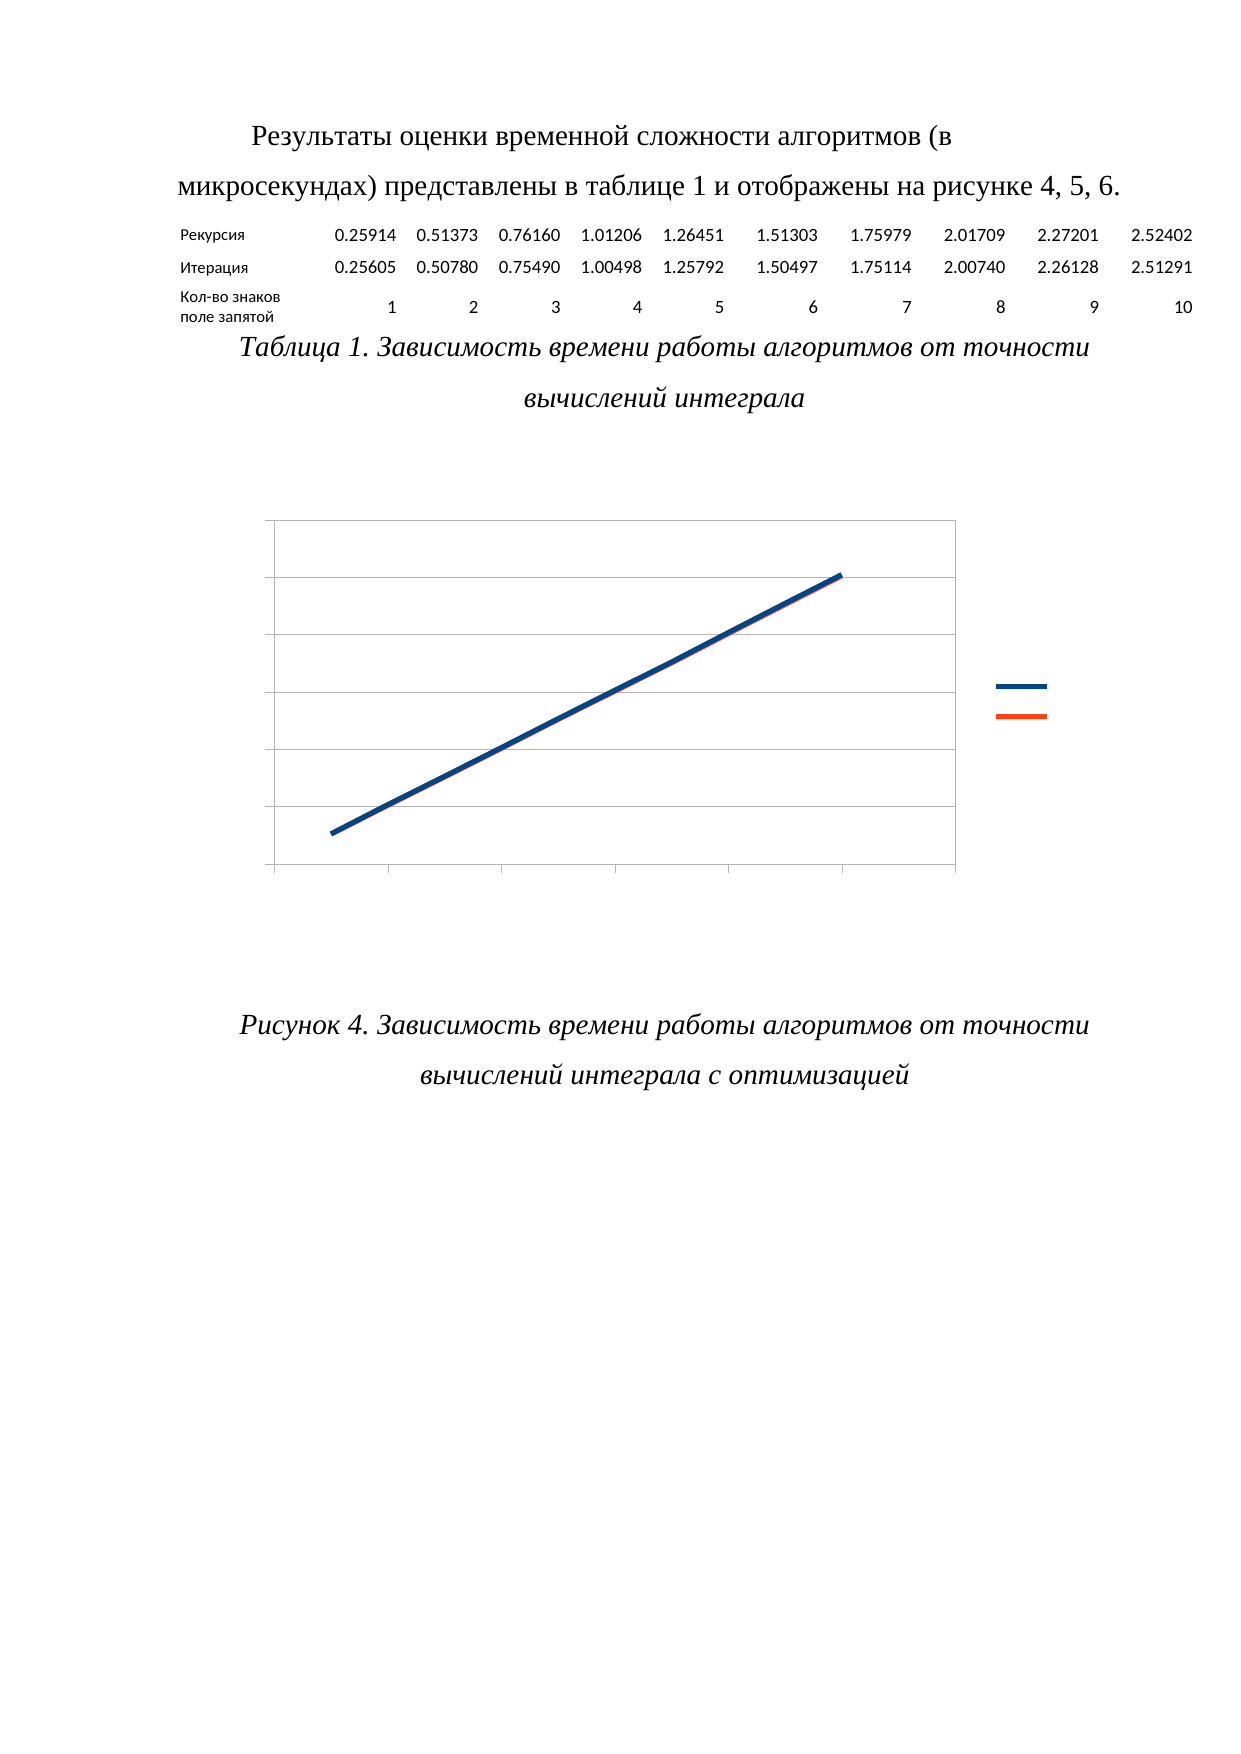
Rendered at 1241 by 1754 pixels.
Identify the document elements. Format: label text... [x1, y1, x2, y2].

table_cell 2,00740 [914, 251, 1008, 283]
table_header 2,52402 [1102, 219, 1195, 251]
text Рисунок 4. Зависимость времени работы алгоритмов от точности вычислений интеграла с оптимизацией [177, 974, 1152, 1091]
table_cell 1,50497 [727, 251, 821, 283]
table_header 1,26451 [645, 219, 727, 251]
table_cell 5 [645, 283, 727, 329]
table_cell 1,25792 [645, 251, 727, 283]
text Таблица 1. Зависимость времени работы алгоритмов от точности вычислений интеграла [177, 329, 1152, 413]
table_cell 1 [317, 283, 399, 329]
table_cell 0,25605 [317, 251, 399, 283]
table_cell 4 [563, 283, 645, 329]
text Результаты оценки временной сложности алгоритмов (в микросекундах) представлены в таблице 1 и отображены на рисунке 4, 5, 6. [177, 118, 1152, 202]
table_cell 1,75114 [821, 251, 914, 283]
table_cell 10 [1102, 283, 1195, 329]
table_cell 1,00498 [563, 251, 645, 283]
table_header 1,51303 [727, 219, 821, 251]
table_cell 2,26128 [1008, 251, 1102, 283]
table_cell 9 [1008, 283, 1102, 329]
table_cell 8 [914, 283, 1008, 329]
table_header Рекурсия [177, 219, 317, 251]
table_header 0,51373 [399, 219, 481, 251]
table_header 1,75979 [821, 219, 914, 251]
table_cell 0,50780 [399, 251, 481, 283]
table_cell 0,75490 [481, 251, 563, 283]
table_cell 2,51291 [1102, 251, 1195, 283]
table_cell 3 [481, 283, 563, 329]
table_cell 2 [399, 283, 481, 329]
table_cell Итерация [177, 251, 317, 283]
table_header 0,25914 [317, 219, 399, 251]
table_header 2,01709 [914, 219, 1008, 251]
table_header 0,76160 [481, 219, 563, 251]
table_header 2,27201 [1008, 219, 1102, 251]
table_header 1,01206 [563, 219, 645, 251]
table_cell 7 [821, 283, 914, 329]
table_cell 6 [727, 283, 821, 329]
table_cell Кол-во знаков поле запятой [177, 283, 317, 329]
